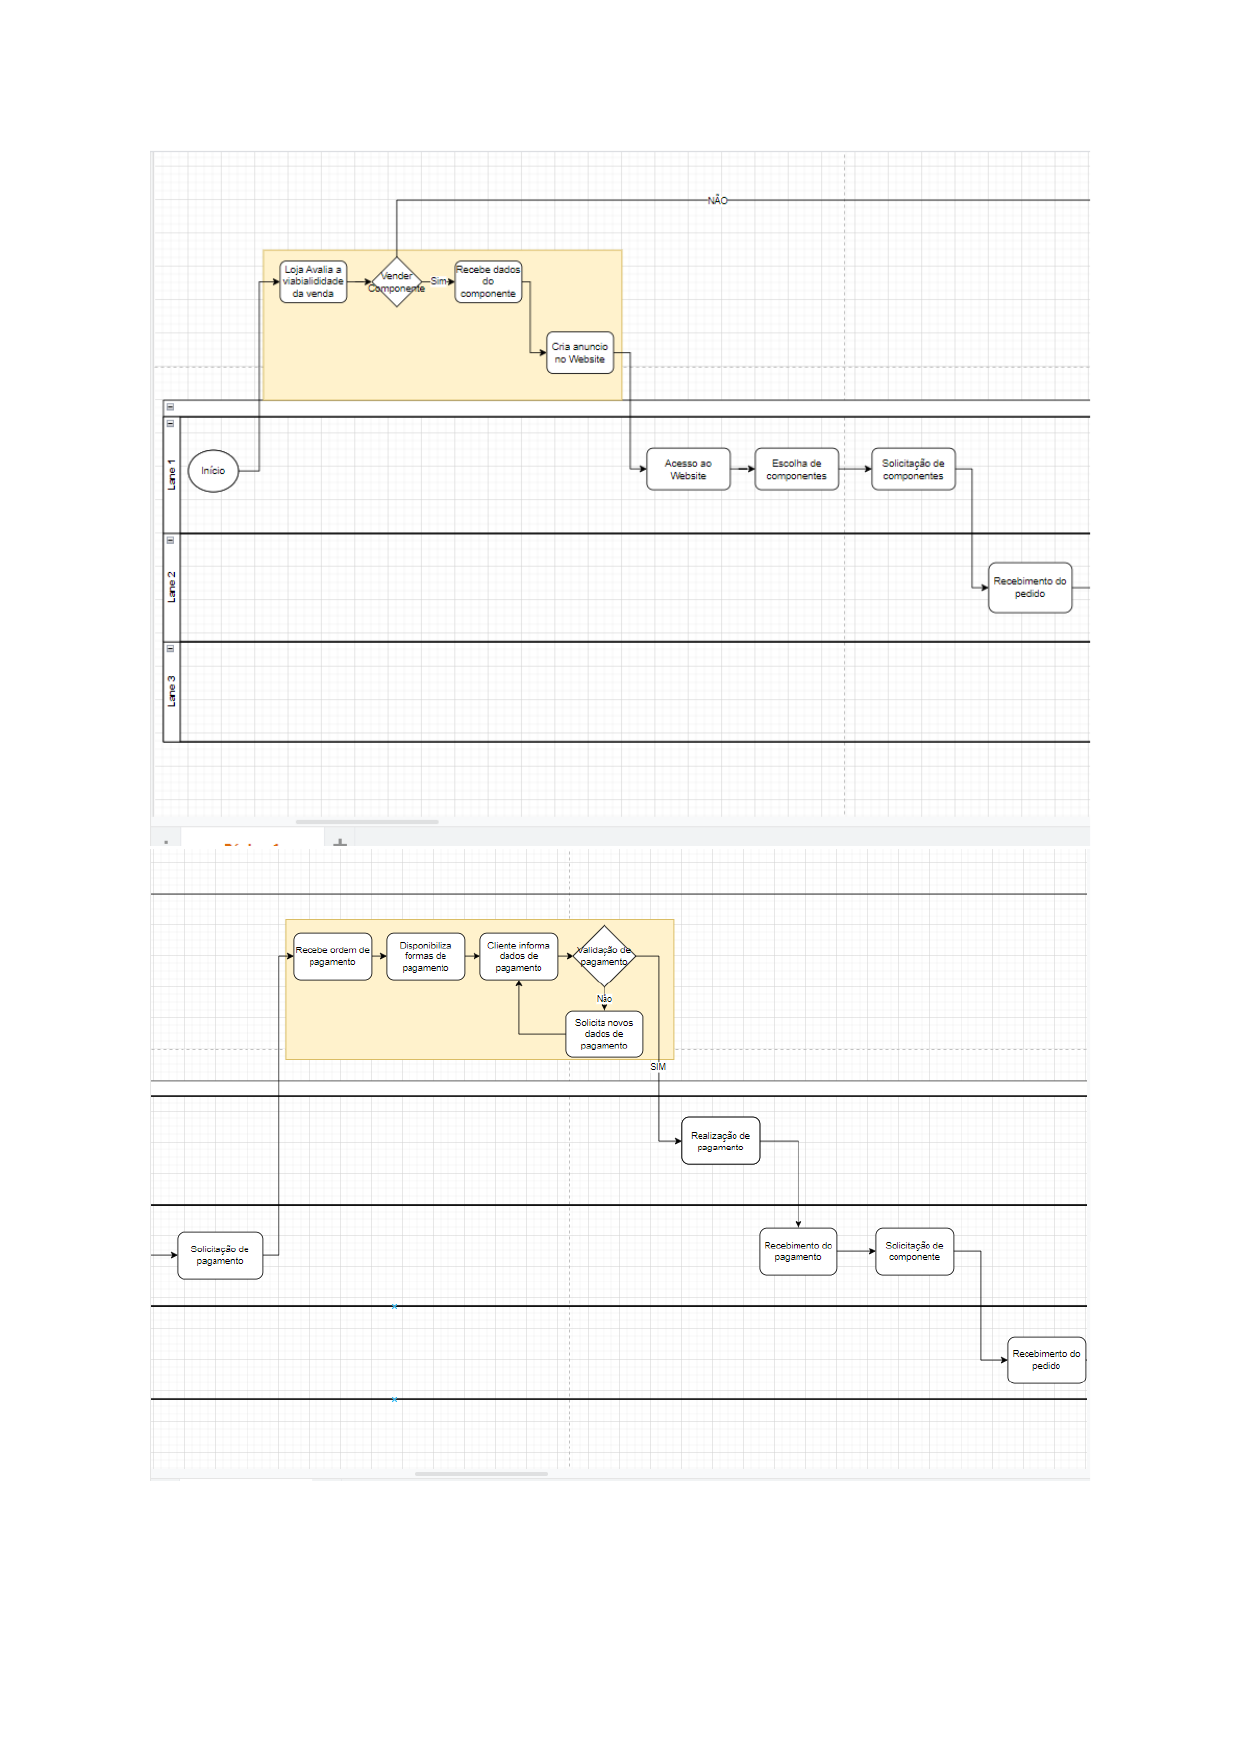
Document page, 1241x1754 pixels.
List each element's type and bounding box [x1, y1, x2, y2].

picture [150, 150, 1091, 846]
picture [150, 849, 1091, 1481]
